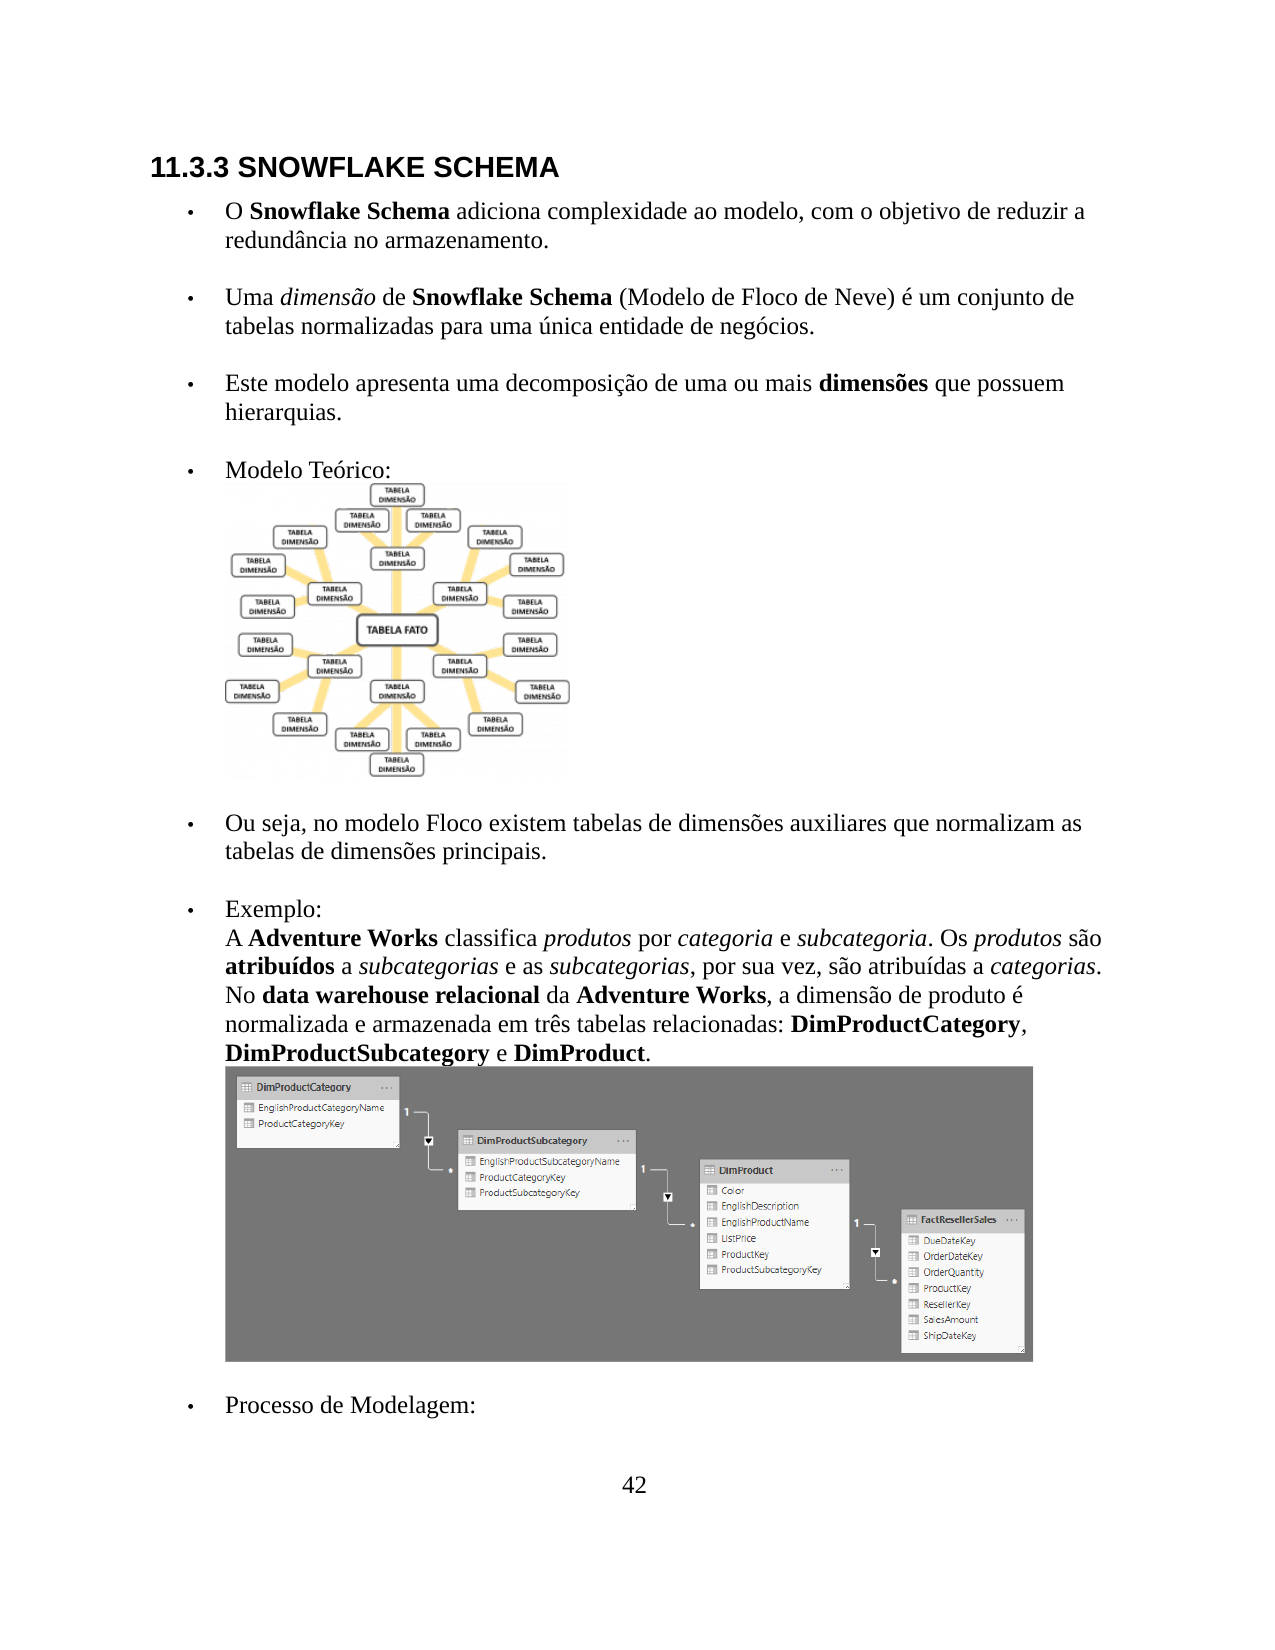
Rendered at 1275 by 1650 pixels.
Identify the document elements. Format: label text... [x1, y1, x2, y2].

subtitle 11.3.3 SNOWFLAKE SCHEMA [150, 150, 1125, 183]
list Modelo Teórico: [187, 455, 1125, 808]
list Este modelo apresenta uma decomposição de uma ou mais dimensões que possuem hierarquias. [187, 368, 1125, 455]
list Ou seja, no modelo Floco existem tabelas de dimensões auxiliares que normalizam as tabelas de dimensões principais. [187, 808, 1125, 894]
picture [225, 1066, 1034, 1362]
list Processo de Modelagem: [187, 1390, 1125, 1419]
list Uma dimensão de Snowflake Schema (Modelo de Floco de Neve) é um conjunto de tabelas normalizadas para uma única entidade de negócios. [187, 282, 1125, 368]
list Exemplo: A Adventure Works classifica produtos por categoria e subcategoria. Os produtos são atribuídos a subcategorias e as subcategorias, por sua vez, são atribuídas a categorias. No data warehouse relacional da Adventure Works, a dimensão de produto é normalizada e armazenada em três tabelas relacionadas: DimProductCategory, DimProductSubcategory e DimProduct. [187, 894, 1125, 1390]
list O Snowflake Schema adiciona complexidade ao modelo, com o objetivo de reduzir a redundância no armazenamento. [187, 196, 1125, 282]
picture [225, 483, 570, 779]
